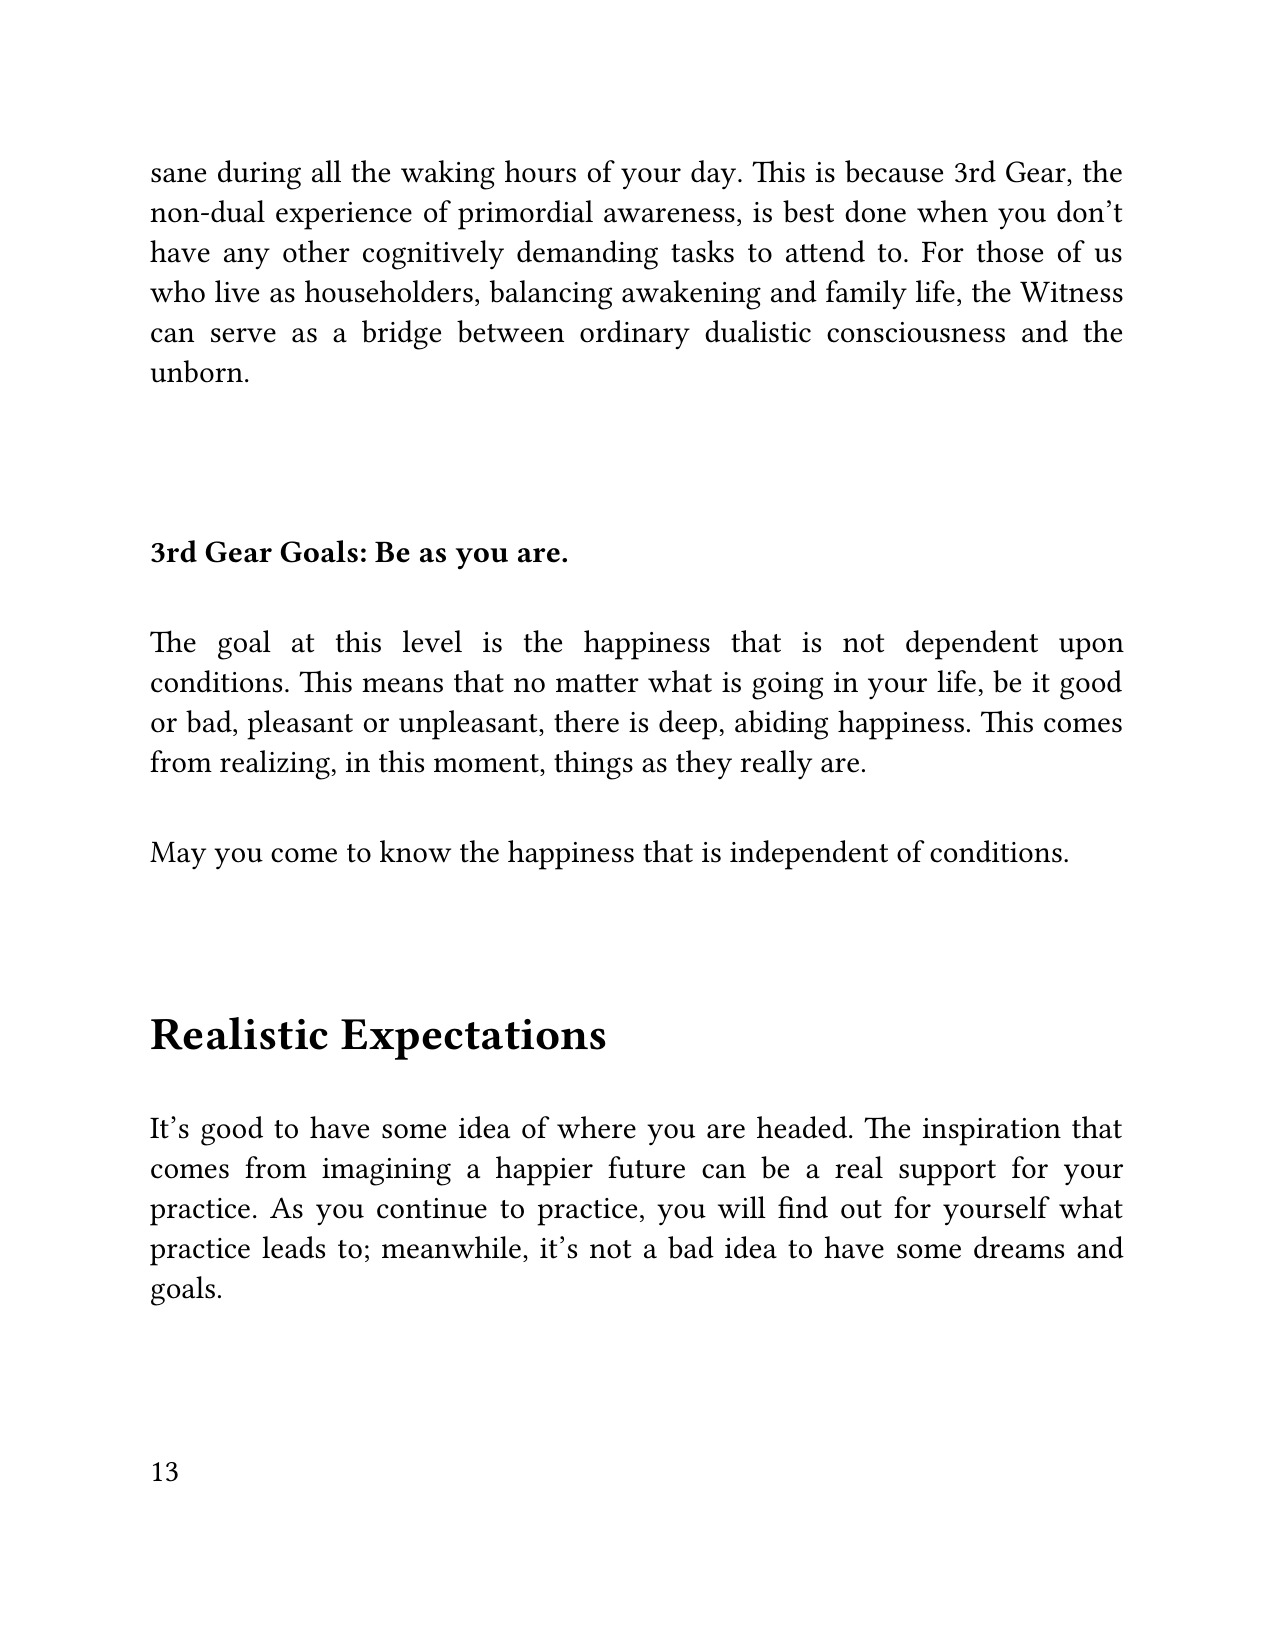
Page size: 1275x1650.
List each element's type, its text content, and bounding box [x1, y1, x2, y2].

subtitle Realistic Expectations [150, 1006, 1125, 1061]
text The goal at this level is the happiness that is not dependent upon conditions. This means that no matter what is going in your life, be it good or bad, pleasant or unpleasant, there is deep, abiding happiness. This comes from realizing, in this moment, things as they really are. [150, 620, 1125, 780]
text It’s good to have some idea of where you are headed. The inspiration that comes from imagining a happier future can be a real support for your practice. As you continue to practice, you will find out for yourself what practice leads to; meanwhile, it’s not a bad idea to have some dreams and goals. [150, 1106, 1125, 1306]
text sane during all the waking hours of your day. This is because 3rd Gear, the non-dual experience of primordial awareness, is best done when you don’t have any other cognitively demanding tasks to attend to. For those of us who live as householders, balancing awakening and family life, the Witness can serve as a bridge between ordinary dualistic consciousness and the unborn. [150, 150, 1125, 390]
text May you come to know the happiness that is independent of conditions. [150, 830, 1125, 870]
text 3rd Gear Goals: Be as you are. [150, 530, 1125, 570]
